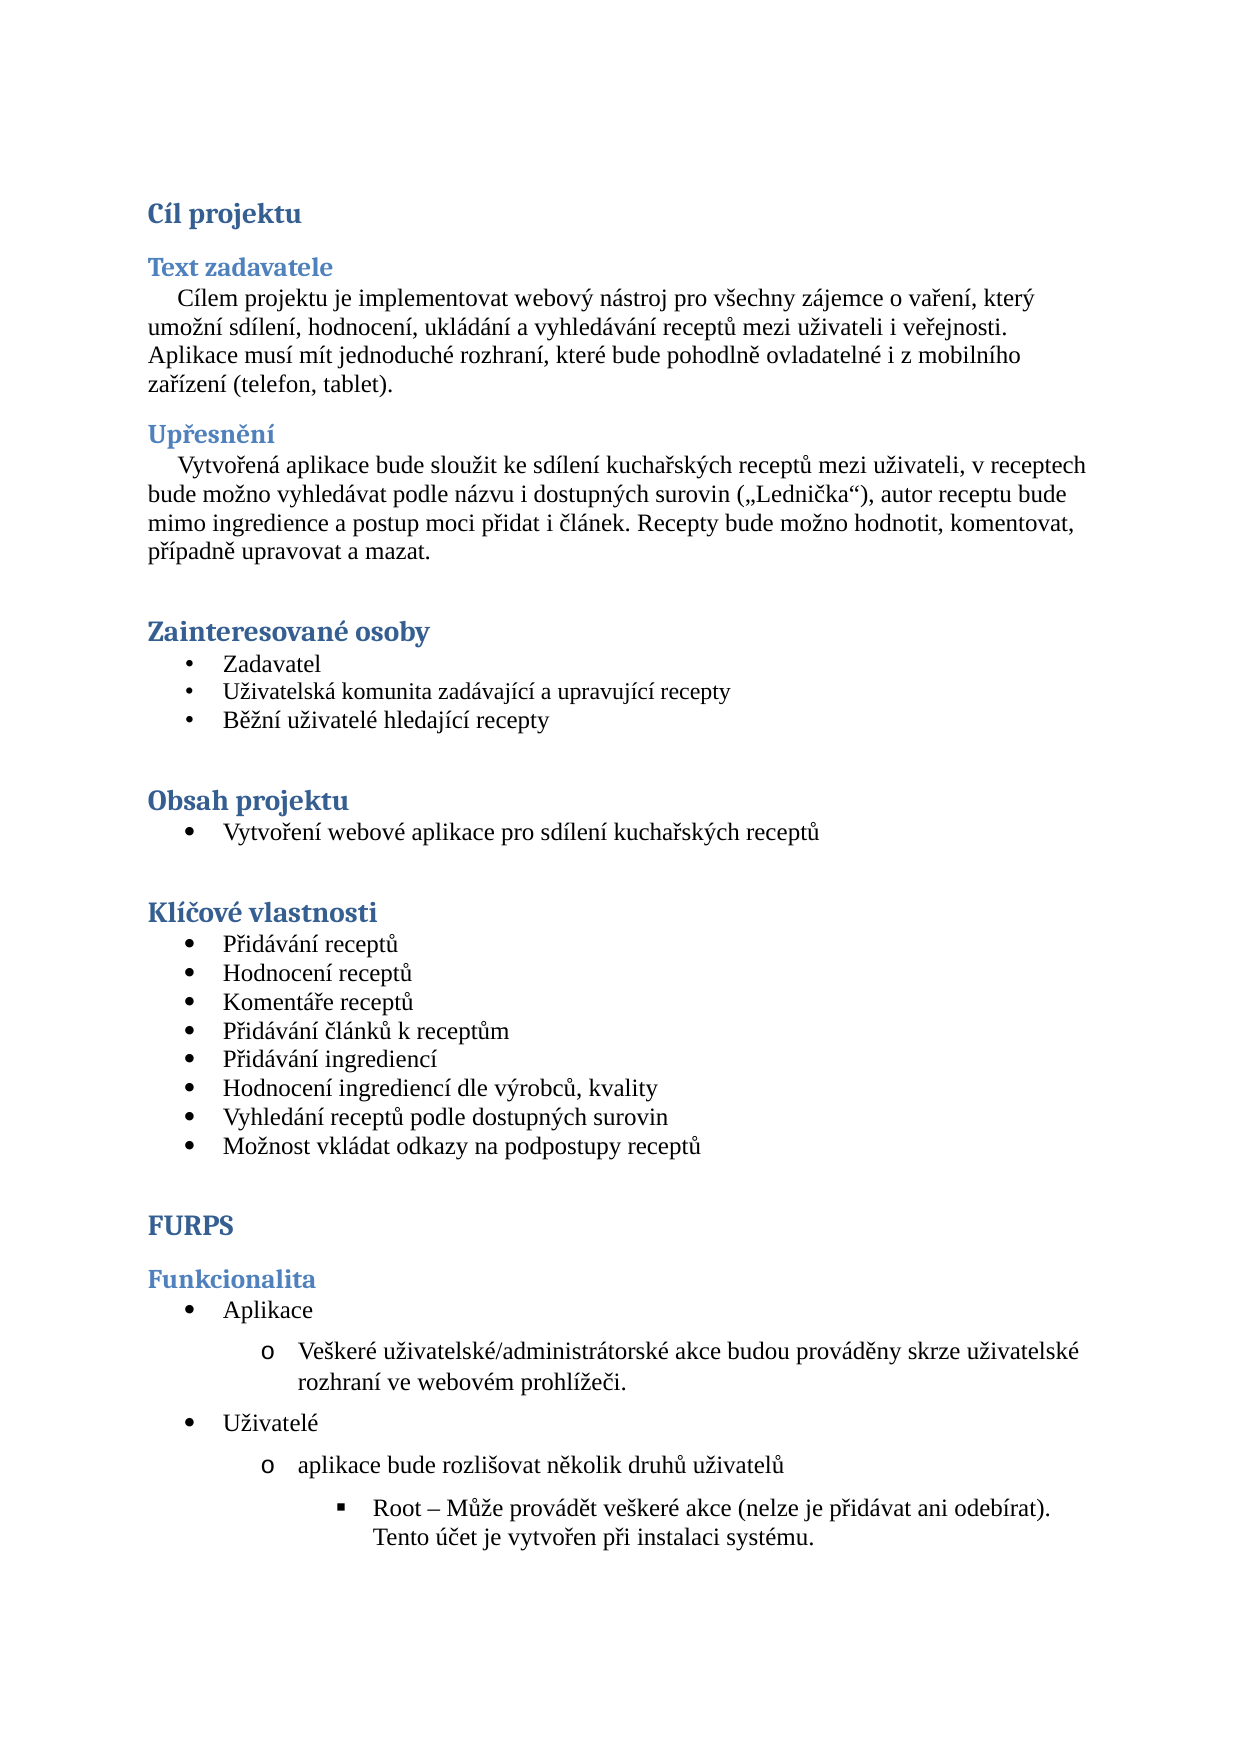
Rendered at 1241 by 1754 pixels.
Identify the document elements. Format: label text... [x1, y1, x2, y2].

subtitle Text zadavatele [148, 252, 1093, 283]
subtitle Upřesnění [148, 419, 1093, 450]
subtitle Cíl projektu [148, 198, 1093, 231]
list Root – Může provádět veškeré akce (nelze je přidávat ani odebírat). Tento účet je vytvořen při instalaci systému. [335, 1493, 1093, 1551]
list Možnost vkládat odkazy na podpostupy receptů [185, 1131, 1093, 1159]
list Uživatelé [185, 1408, 1093, 1437]
list Uživatelská komunita zadávající a upravující recepty [185, 677, 1093, 705]
list Vytvoření webové aplikace pro sdílení kuchařských receptů [185, 817, 1093, 846]
list Přidávání článků k receptům [185, 1016, 1093, 1044]
list aplikace bude rozlišovat několik druhů uživatelů [260, 1450, 1093, 1481]
subtitle Zainteresované osoby [148, 615, 1093, 649]
list Zadavatel [185, 649, 1093, 677]
text Vytvořená aplikace bude sloužit ke sdílení kuchařských receptů mezi uživateli, v receptech bude možno vyhledávat podle názvu i dostupných surovin („Lednička“), autor receptu bude mimo ingredience a postup moci přidat i článek. Recepty bude možno hodnotit, komentovat, případně upravovat a mazat. [148, 450, 1093, 565]
list Veškeré uživatelské/administrátorské akce budou prováděny skrze uživatelské rozhraní ve webovém prohlížeči. [260, 1336, 1093, 1396]
list Hodnocení receptů [185, 958, 1093, 987]
list Hodnocení ingrediencí dle výrobců, kvality [185, 1073, 1093, 1102]
list Běžní uživatelé hledající recepty [185, 705, 1093, 734]
subtitle Obsah projektu [148, 784, 1093, 817]
subtitle FURPS [148, 1209, 1093, 1243]
subtitle Funkcionalita [148, 1264, 1093, 1295]
list Přidávání ingrediencí [185, 1044, 1093, 1073]
list Aplikace [185, 1295, 1093, 1324]
subtitle Klíčové vlastnosti [148, 896, 1093, 929]
list Vyhledání receptů podle dostupných surovin [185, 1102, 1093, 1131]
list Komentáře receptů [185, 987, 1093, 1016]
text Cílem projektu je implementovat webový nástroj pro všechny zájemce o vaření, který umožní sdílení, hodnocení, ukládání a vyhledávání receptů mezi uživateli i veřejnosti. Aplikace musí mít jednoduché rozhraní, které bude pohodlně ovladatelné i z mobilního zařízení (telefon, tablet). [148, 283, 1093, 398]
list Přidávání receptů [185, 929, 1093, 958]
